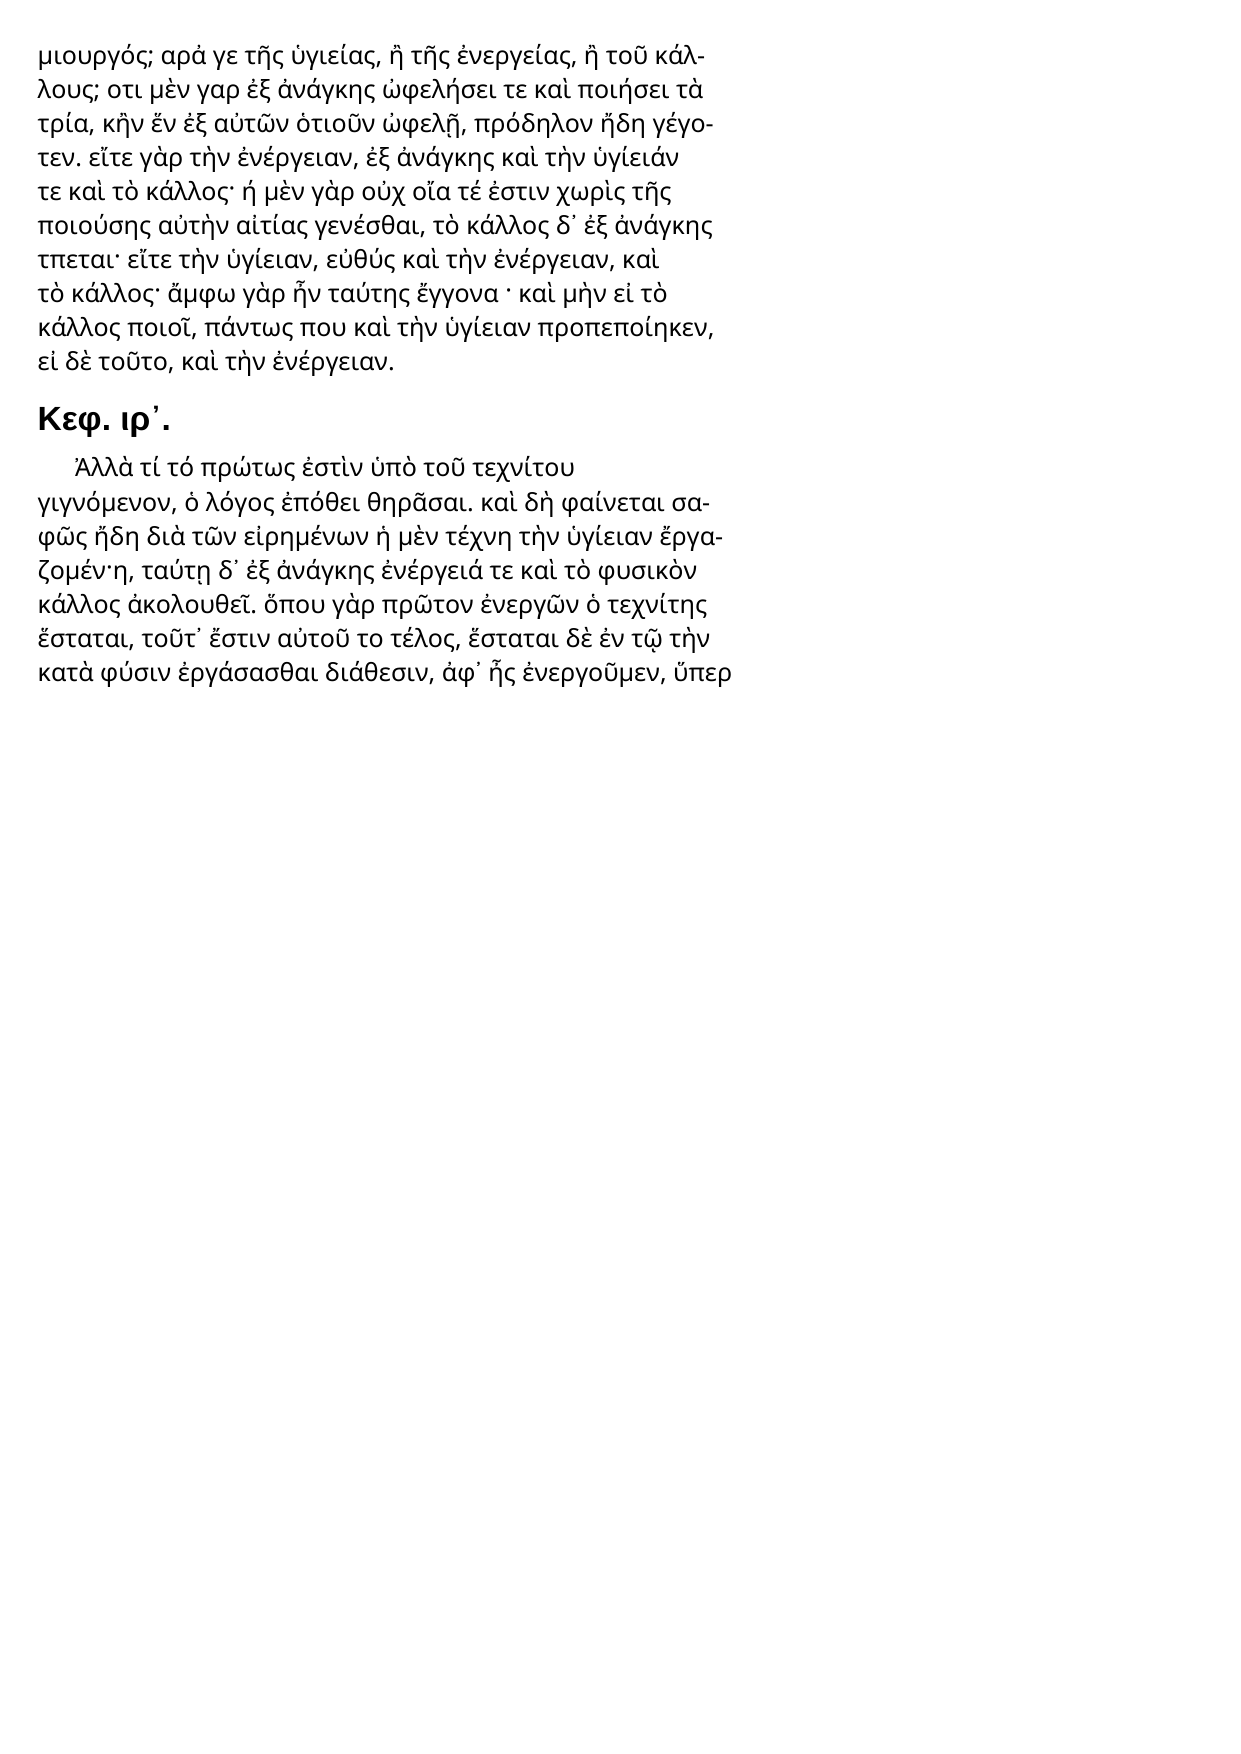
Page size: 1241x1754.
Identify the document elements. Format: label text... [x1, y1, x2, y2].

subtitle Κεφ. ιρ᾽. [37, 399, 1203, 438]
text μιουργός; αρἀ γε τῆς ὑγιείας, ἢ τῆς ἐνεργείας, ἢ τοῦ κάλ- λους; οτι μὲν γαρ ἐξ ἀνάγκης ὠφελήσει τε καὶ ποιήσει τὰ τρία, κἢν ἕν ἐξ αὐτῶν ὁτιοῦν ὠφελῇ, πρόδηλον ἤδη γέγο- τεν. εἴτε γὰρ τὴν ἐνέργειαν, ἐξ ἀνάγκης καὶ τὴν ὑγίειάν τε καὶ τὸ κάλλος· ή μὲν γὰρ οὐχ οἴα τέ ἐστιν χωρὶς τῆς ποιούσης αὐτὴν αἰτίας γενέσθαι, τὸ κάλλος δ᾽ ἐξ ἀνάγκης τπεται· εἴτε τὴν ὑγίειαν, εὐθύς καὶ τὴν ἐνέργειαν, καὶ τὸ κάλλος· ἄμφω γὰρ ἦν ταύτης ἔγγονα · καὶ μὴν εἰ τὸ κάλλος ποιοῖ, πάντως που καὶ τὴν ὑγίειαν προπεποίηκεν, εἰ δὲ τοῦτο, καὶ τὴν ἐνέργειαν. [37, 37, 1203, 378]
text Ἀλλὰ τί τό πρώτως ἐστὶν ὑπὸ τοῦ τεχνίτου γιγνόμενον, ὁ λόγος ἐπόθει θηρᾶσαι. καὶ δὴ φαίνεται σα- φῶς ἤδη διὰ τῶν εἰρημένων ἡ μὲν τέχνη τὴν ὑγίειαν ἔργα- ζομέν·η, ταύτῃ δ᾽ ἐξ ἀνάγκης ἐνέργειά τε καὶ τὸ φυσικὸν κάλλος ἀκολουθεῖ. ὅπου γὰρ πρῶτον ἐνεργῶν ὁ τεχνίτης ἕσταται, τοῦτ᾽ ἔστιν αὐτοῦ το τέλος, ἕσταται δὲ ἐν τῷ τὴν κατὰ φύσιν ἐργάσασθαι διάθεσιν, ἀφ᾽ ἦς ἐνεργοῦμεν, ὕπερ [37, 450, 1203, 688]
